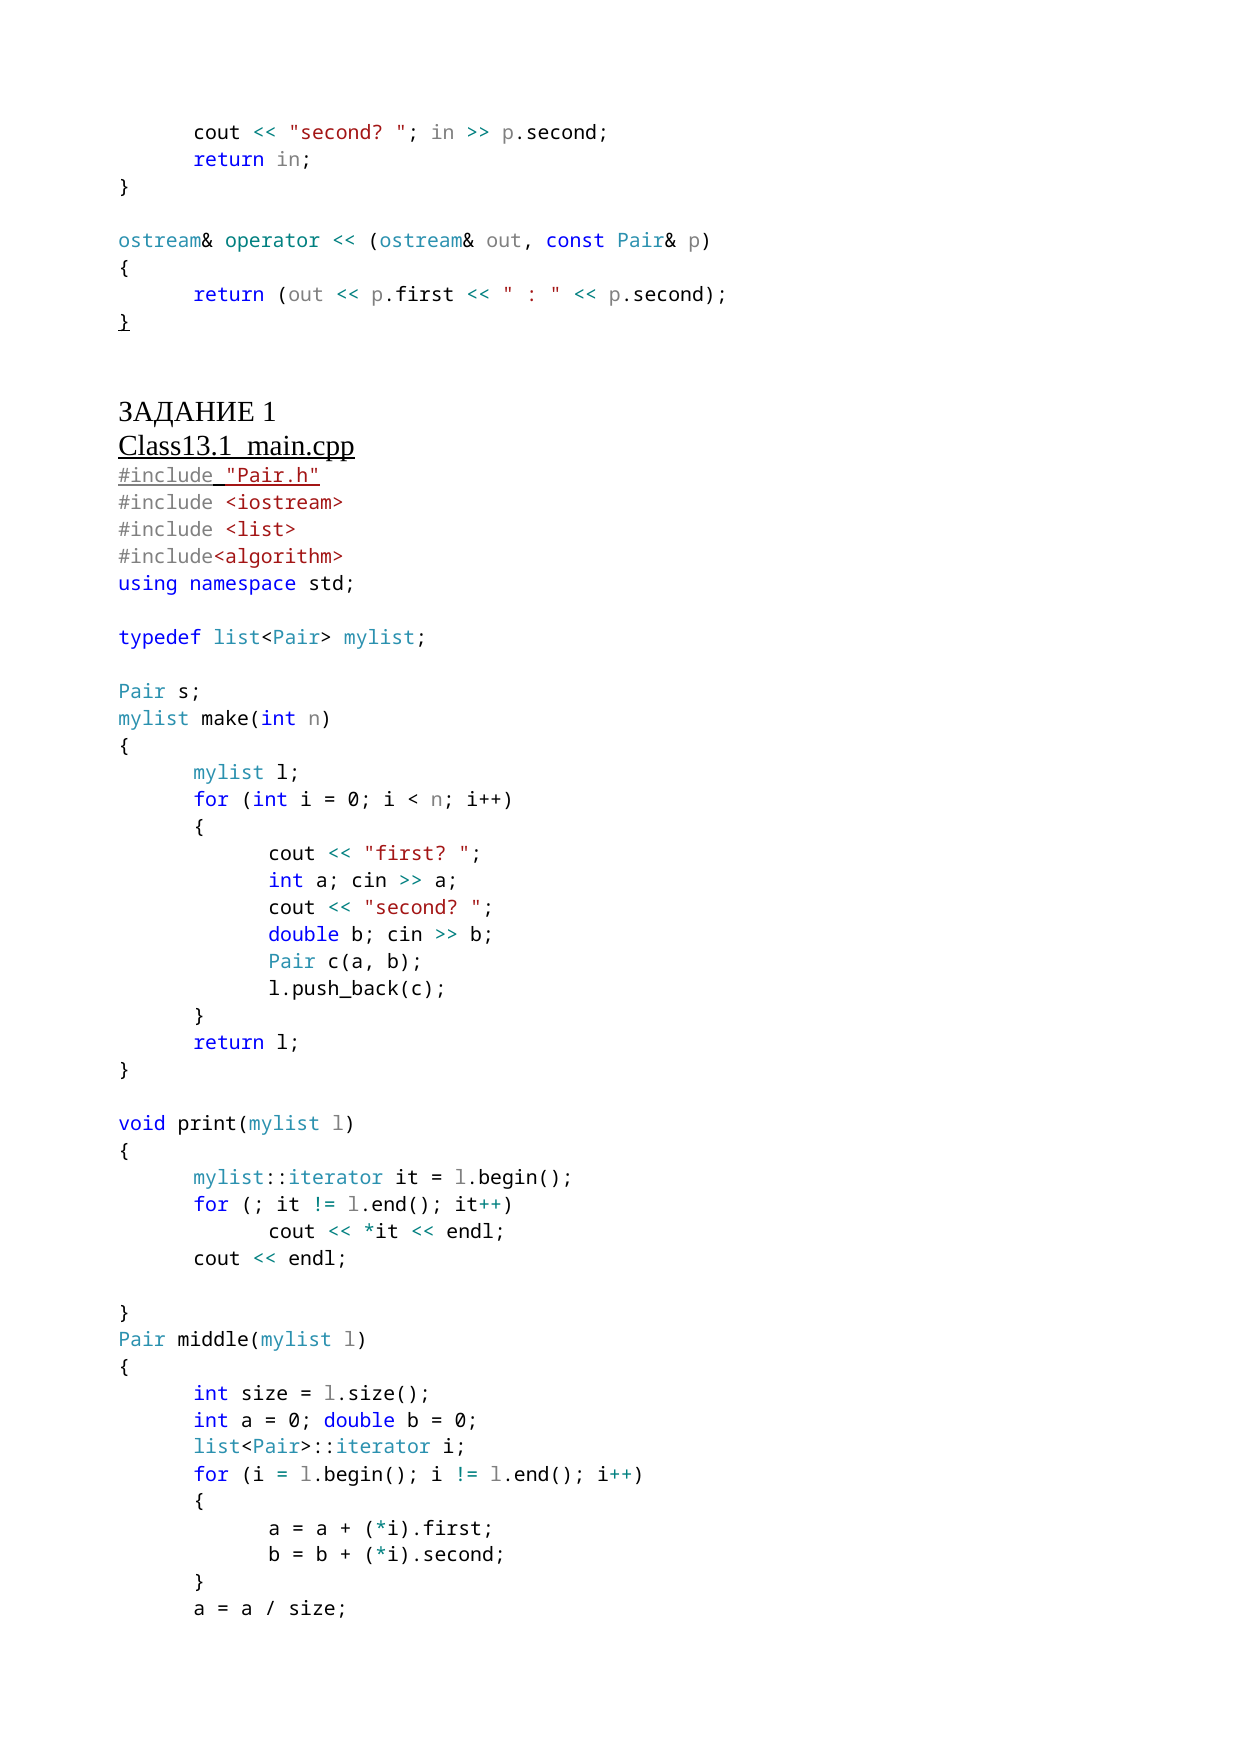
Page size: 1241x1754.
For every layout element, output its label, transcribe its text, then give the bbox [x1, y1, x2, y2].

text #include "Pair.h" [118, 462, 1122, 488]
text for (int i = 0; i < n; i++) [118, 785, 1122, 812]
text int a = 0; double b = 0; [118, 1406, 1122, 1433]
text } [118, 1001, 1122, 1028]
text cout << "first? "; [118, 839, 1122, 866]
text return in; [118, 145, 1122, 172]
text #include <iostream> [118, 488, 1122, 516]
text double b; cin >> b; [118, 920, 1122, 947]
text b = b + (*i).second; [118, 1541, 1122, 1568]
text mylist l; [118, 758, 1122, 785]
text { [118, 1352, 1122, 1379]
text l.push_back(c); [118, 974, 1122, 1001]
text ЗАДАНИЕ 1 [118, 394, 1122, 428]
text { [118, 1487, 1122, 1514]
text } [118, 172, 1122, 199]
text } [118, 1055, 1122, 1082]
text cout << "second? "; [118, 893, 1122, 920]
text return l; [118, 1028, 1122, 1055]
text cout << endl; [118, 1244, 1122, 1271]
text { [118, 812, 1122, 839]
text using namespace std; [118, 569, 1122, 596]
text { [118, 1136, 1122, 1163]
text { [118, 253, 1122, 280]
text ostream& operator << (ostream& out, const Pair& p) [118, 226, 1122, 253]
text #include <list> [118, 516, 1122, 542]
text } [118, 1298, 1122, 1325]
text int a; cin >> a; [118, 866, 1122, 893]
text Pair c(a, b); [118, 947, 1122, 974]
text mylist::iterator it = l.begin(); [118, 1163, 1122, 1190]
text } [118, 307, 1122, 334]
text Pair s; [118, 677, 1122, 704]
text a = a + (*i).first; [118, 1514, 1122, 1541]
text cout << "second? "; in >> p.second; [118, 118, 1122, 145]
text typedef list<Pair> mylist; [118, 623, 1122, 650]
text mylist make(int n) [118, 704, 1122, 731]
text } [118, 1568, 1122, 1595]
text list<Pair>::iterator i; [118, 1433, 1122, 1460]
text for (i = l.begin(); i != l.end(); i++) [118, 1460, 1122, 1487]
text Pair middle(mylist l) [118, 1325, 1122, 1352]
text Class13.1_main.cpp [118, 428, 1122, 462]
text #include<algorithm> [118, 542, 1122, 569]
text a = a / size; [118, 1595, 1122, 1622]
text void print(mylist l) [118, 1109, 1122, 1136]
text int size = l.size(); [118, 1379, 1122, 1406]
text for (; it != l.end(); it++) [118, 1190, 1122, 1217]
text cout << *it << endl; [118, 1217, 1122, 1244]
text { [118, 731, 1122, 758]
text return (out << p.first << " : " << p.second); [118, 280, 1122, 307]
